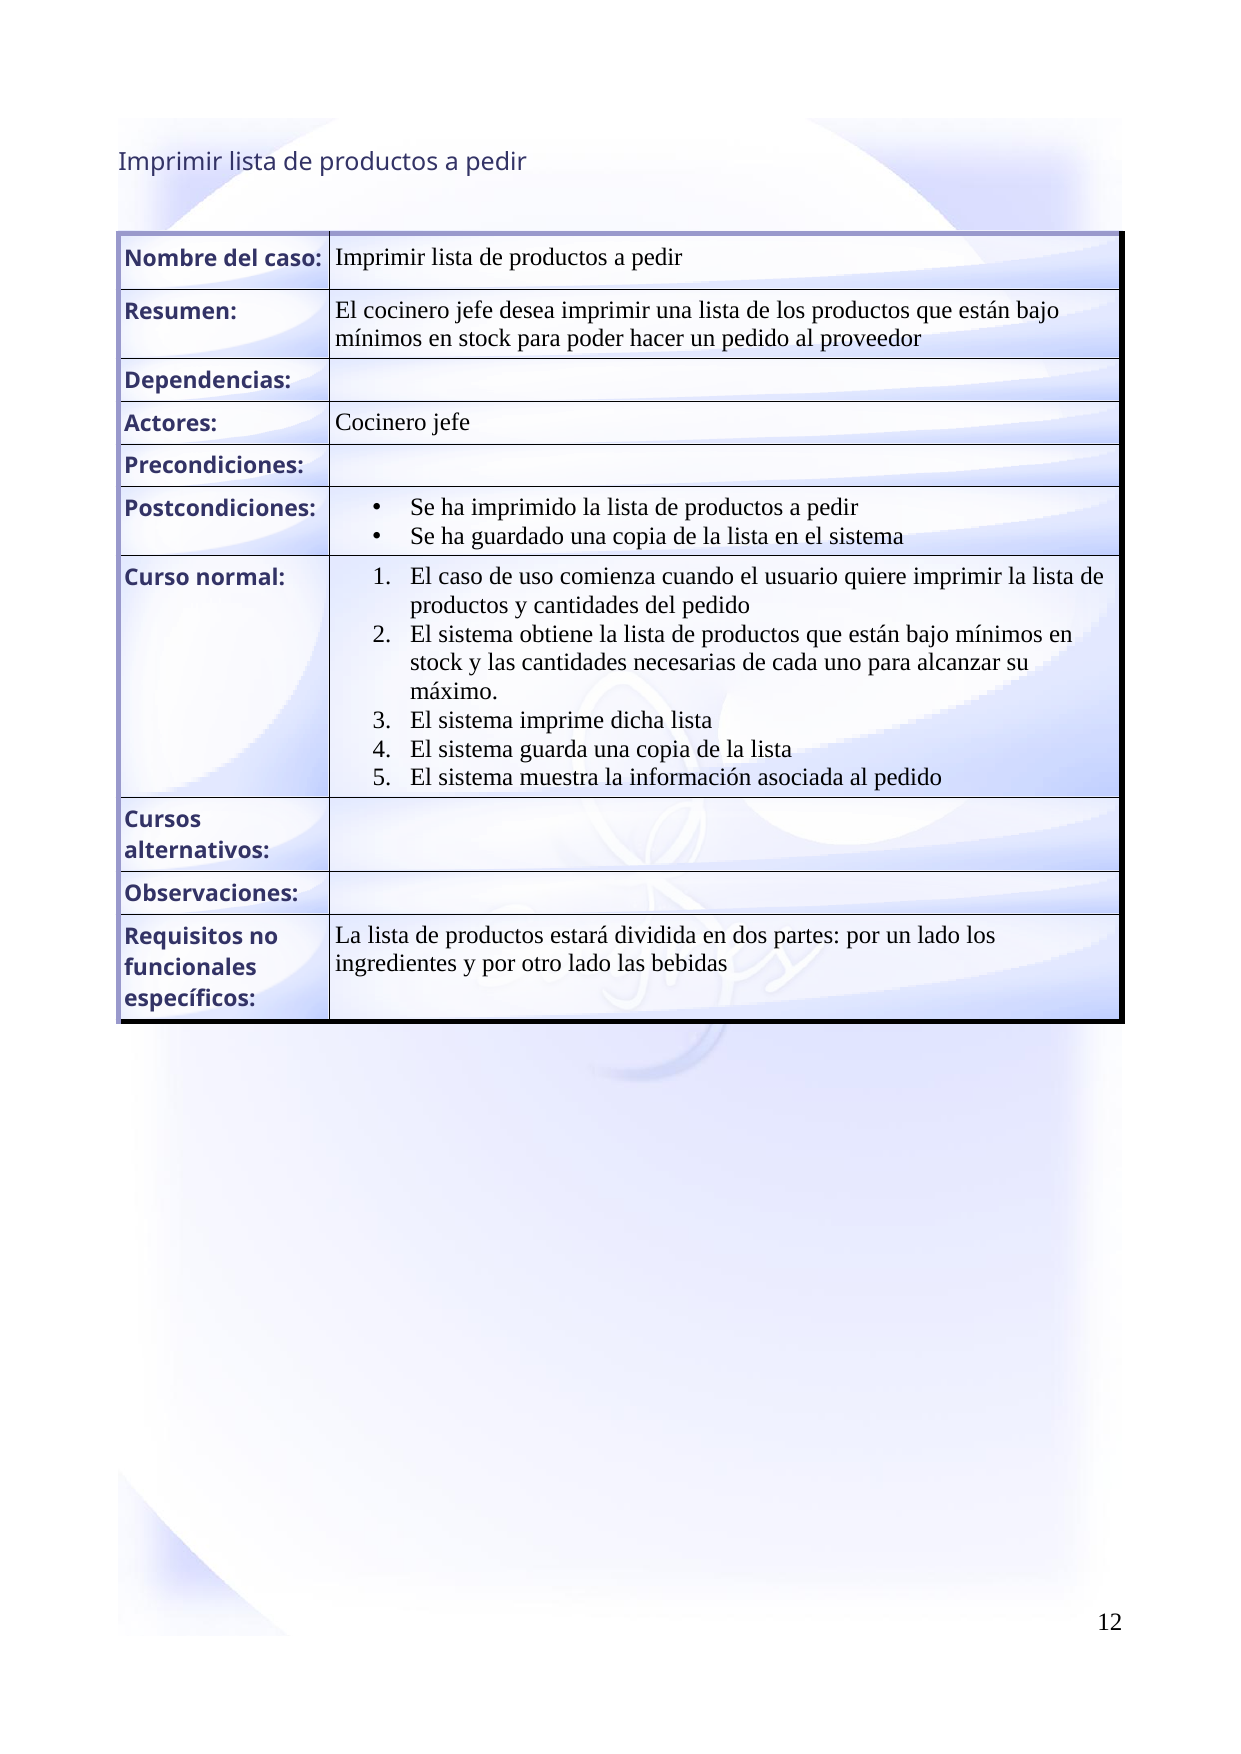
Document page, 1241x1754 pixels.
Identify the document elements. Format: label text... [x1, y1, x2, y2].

table_cell Precondiciones: [121, 445, 329, 486]
table_cell Actores: [121, 402, 329, 443]
table_cell [330, 359, 1119, 401]
table_cell Resumen: [121, 290, 329, 358]
picture [118, 177, 1122, 231]
table_cell [330, 445, 1119, 486]
table_cell [330, 798, 1119, 871]
table_cell Cursos alternativos: [121, 798, 329, 871]
table_cell Observaciones: [121, 872, 329, 914]
table_header Nombre del caso: [121, 236, 329, 289]
table_cell Dependencias: [121, 359, 329, 401]
table_cell Curso normal: [121, 556, 329, 797]
table_cell El caso de uso comienza cuando el usuario quiere imprimir la lista de productos y cantidades del pedido El sistema obtiene la lista de productos que están bajo mínimos en stock y las cantidades necesarias de cada uno para alcanzar su máximo. El sistema imprime dicha lista El sistema guarda una copia de la lista El sistema muestra la información asociada al pedido [330, 556, 1119, 797]
picture [118, 118, 1122, 143]
table_header Imprimir lista de productos a pedir [330, 236, 1119, 289]
table_cell La lista de productos estará dividida en dos partes: por un lado los ingredientes y por otro lado las bebidas [330, 915, 1119, 1019]
table_cell [330, 872, 1119, 914]
table_cell Cocinero jefe [330, 402, 1119, 443]
table_cell El cocinero jefe desea imprimir una lista de los productos que están bajo mínimos en stock para poder hacer un pedido al proveedor [330, 290, 1119, 358]
picture [118, 1024, 1122, 1636]
subtitle Imprimir lista de productos a pedir [118, 143, 1122, 177]
table_cell Se ha imprimido la lista de productos a pedir Se ha guardado una copia de la lista en el sistema [330, 487, 1119, 555]
table_cell Requisitos no funcionales específicos: [121, 915, 329, 1019]
table_cell Postcondiciones: [121, 487, 329, 555]
